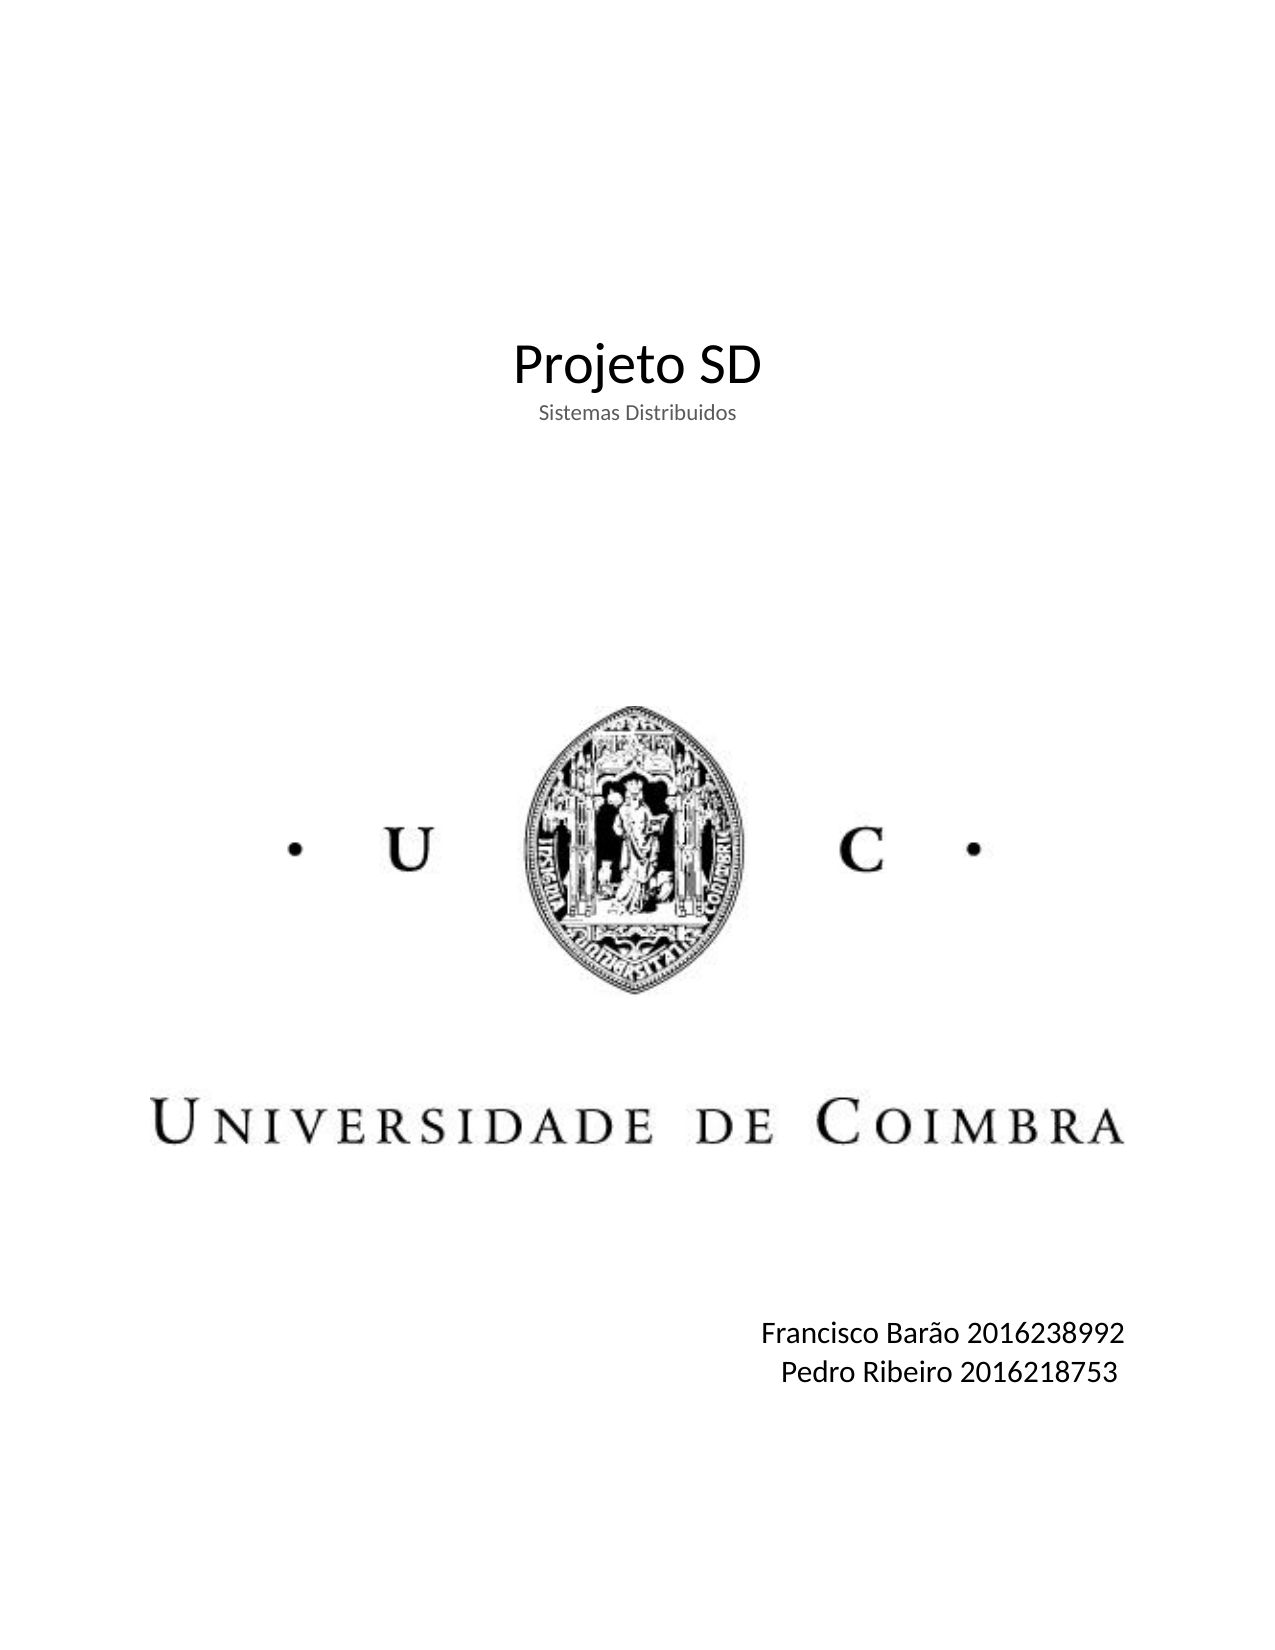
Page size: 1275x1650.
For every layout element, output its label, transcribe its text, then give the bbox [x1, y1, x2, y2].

text Sistemas Distribuidos [150, 398, 1125, 426]
picture [150, 706, 1125, 1146]
text Projeto SD [150, 326, 1125, 398]
text Pedro Ribeiro 2016218753 [150, 1352, 1125, 1390]
text Francisco Barão 2016238992 [150, 1314, 1125, 1352]
